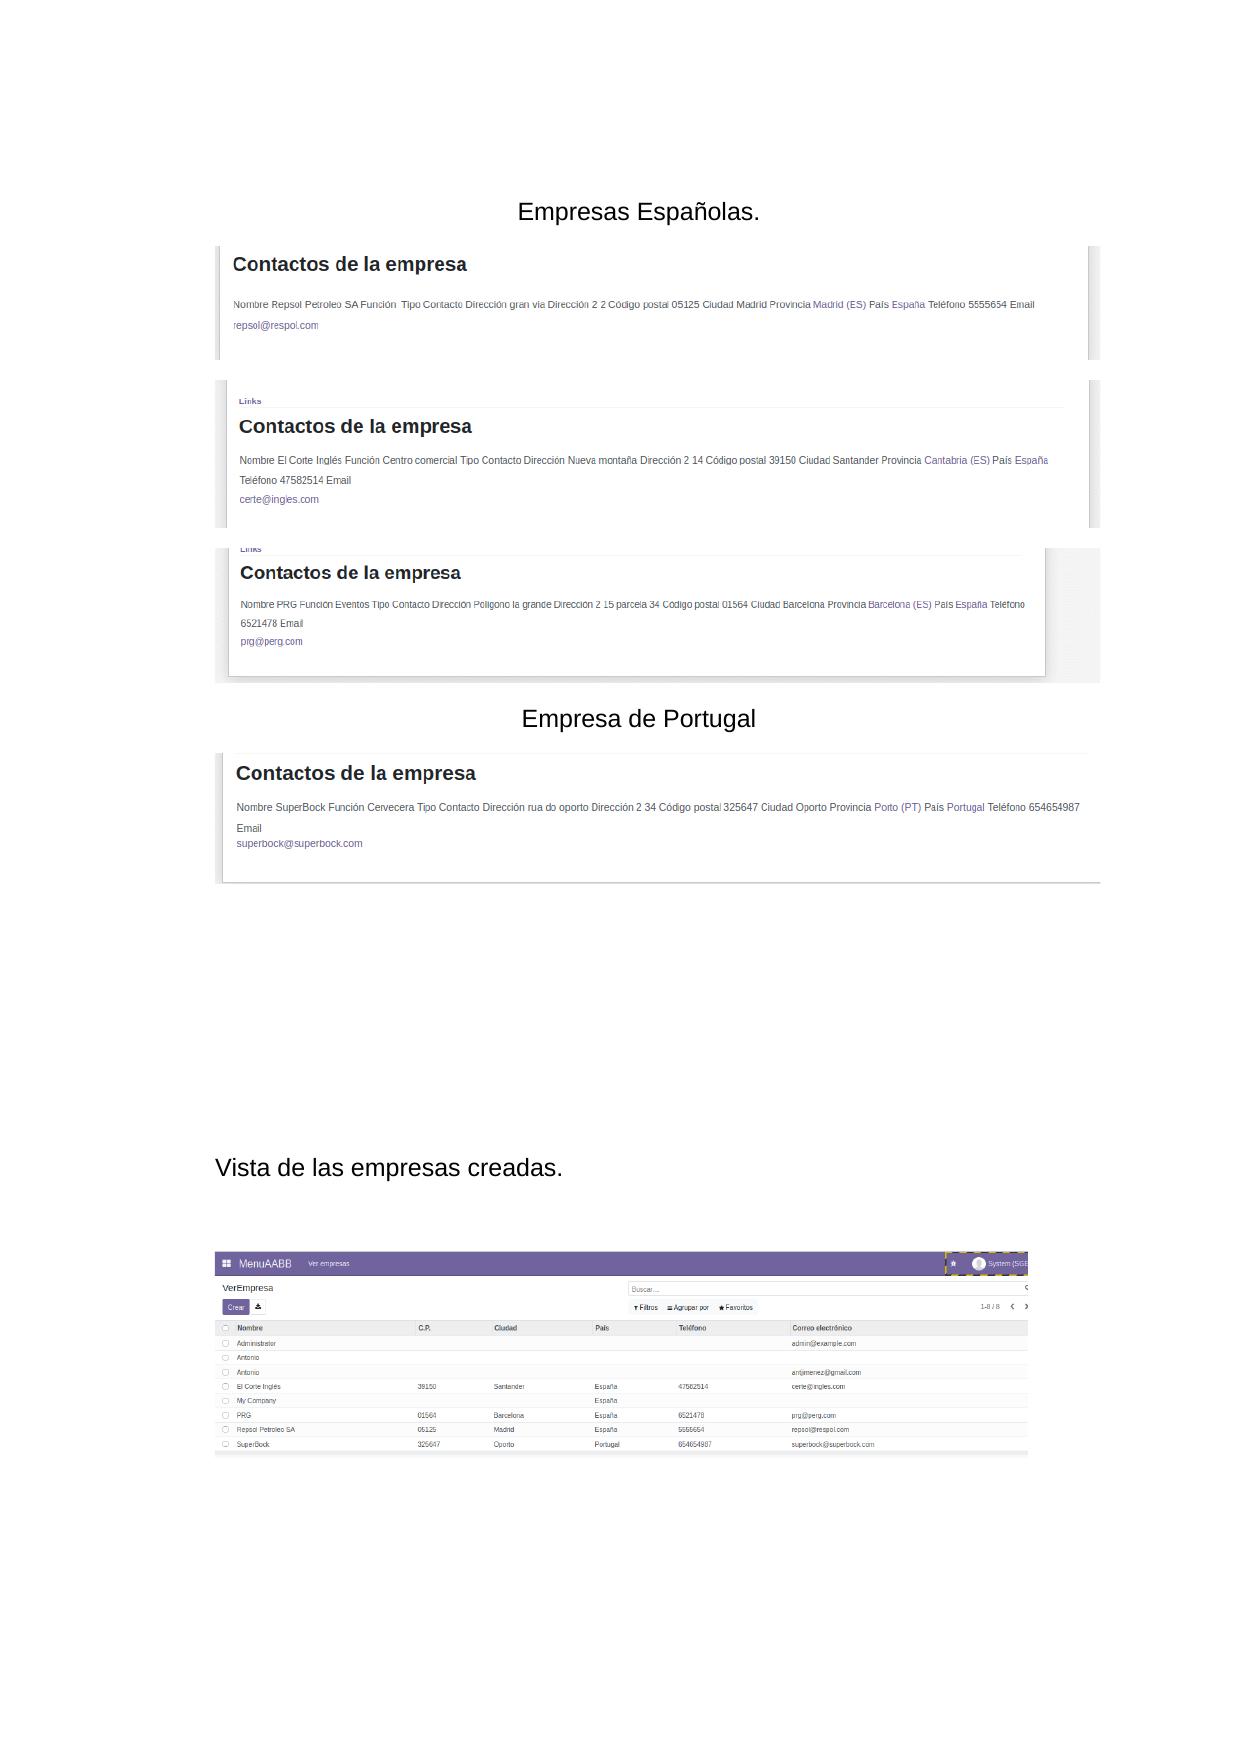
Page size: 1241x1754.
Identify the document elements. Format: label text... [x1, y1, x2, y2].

text Empresa de Portugal [215, 704, 1063, 732]
text Vista de las empresas creadas. [215, 1153, 1063, 1181]
text Empresas Españolas. [215, 197, 1063, 226]
